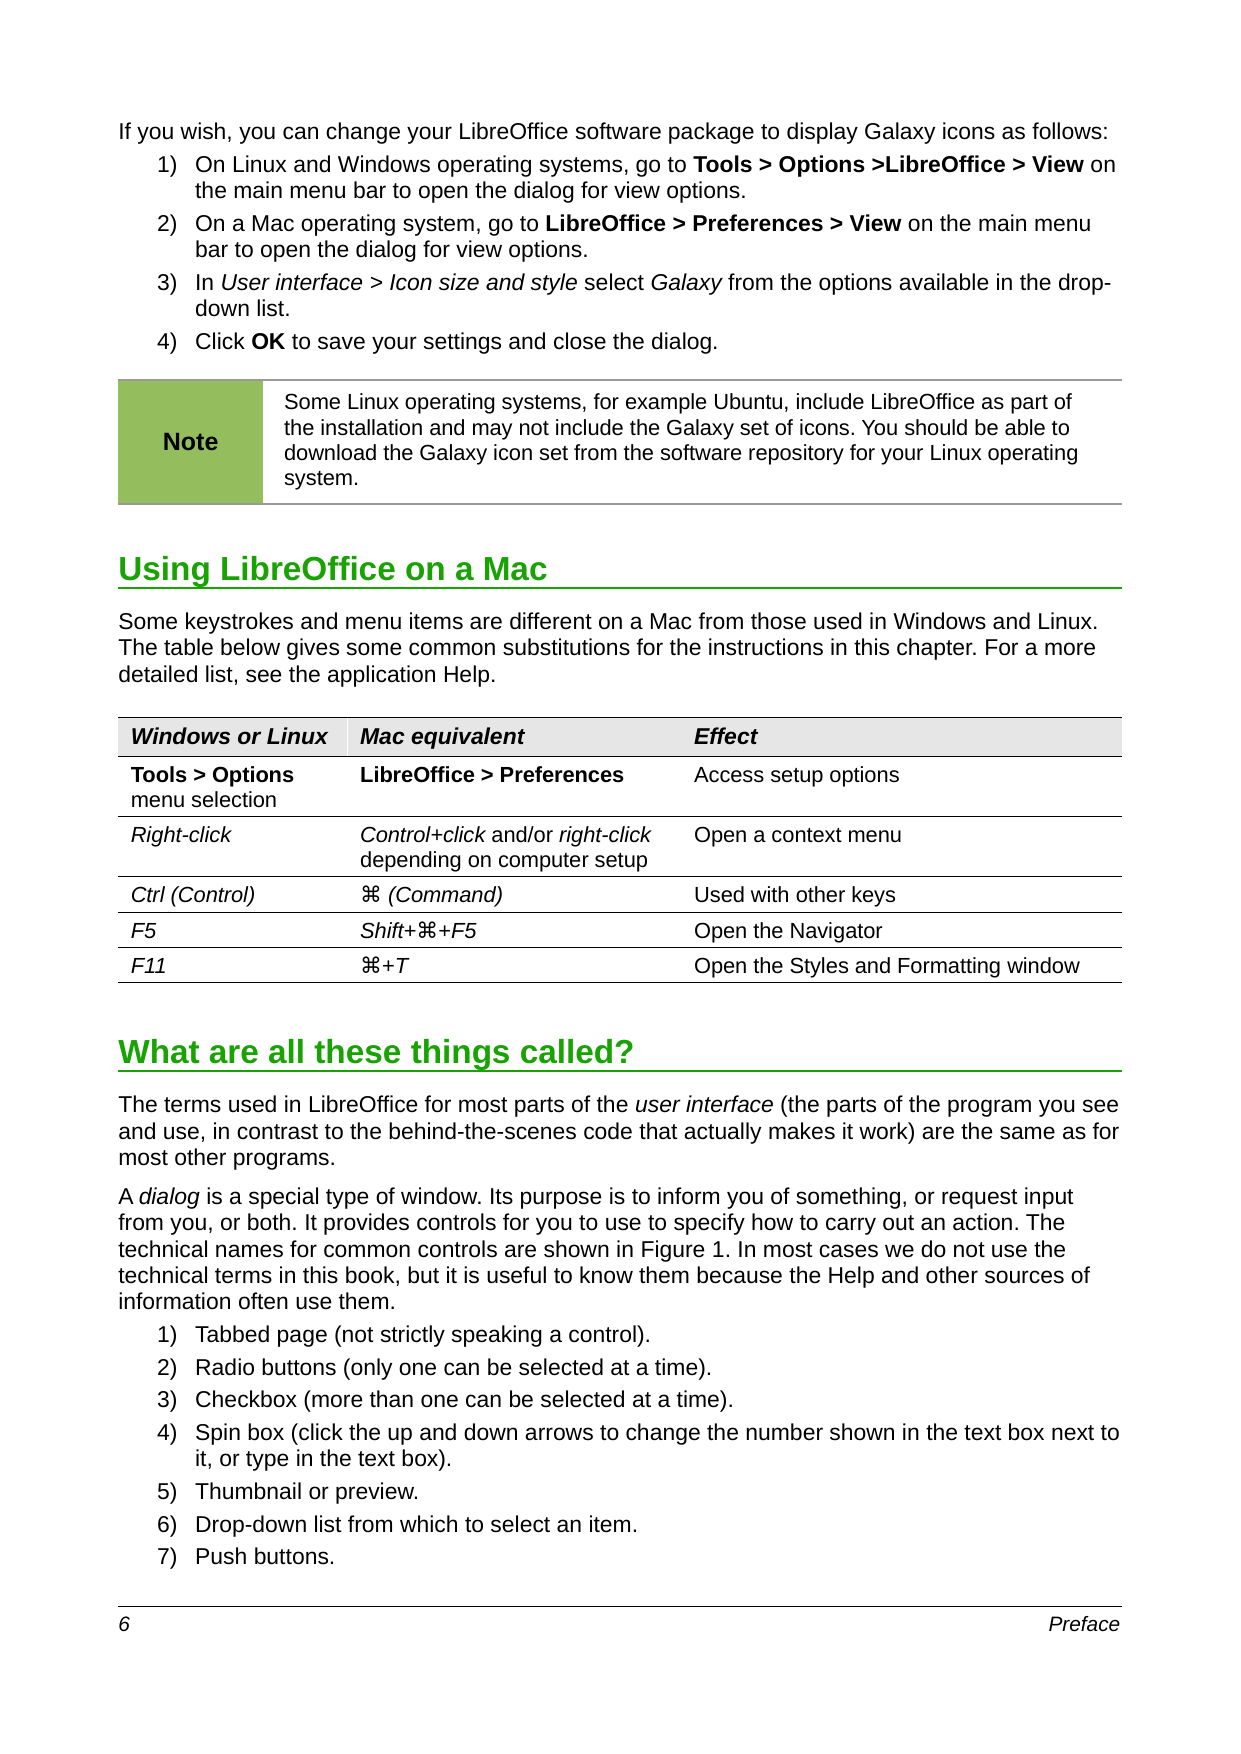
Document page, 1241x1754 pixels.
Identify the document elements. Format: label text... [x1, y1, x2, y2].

table_cell F5 [118, 913, 347, 947]
text The terms used in LibreOffice for most parts of the user interface (the parts of the program you see and use, in contrast to the behind-the-scenes code that actually makes it work) are the same as for most other programs. [118, 1091, 1122, 1170]
table_cell Tools > Options menu selection [118, 757, 347, 816]
list On a Mac operating system, go to LibreOffice > Preferences > View on the main menu bar to open the dialog for view options. [177, 210, 1122, 263]
table_header Mac equivalent [348, 718, 681, 756]
table_cell Open a context menu [681, 817, 1122, 876]
table_cell LibreOffice > Preferences [348, 757, 681, 816]
list In User interface > Icon size and style select Galaxy from the options available in the drop-down list. [177, 269, 1122, 322]
table_cell Right-click [118, 817, 347, 876]
table_header Some Linux operating systems, for example Ubuntu, include LibreOffice as part of the installation and may not include the Galaxy set of icons. You should be able to download the Galaxy icon set from the software repository for your Linux operating system. [263, 381, 1122, 503]
list Checkbox (more than one can be selected at a time). [177, 1386, 1122, 1413]
text Some keystrokes and menu items are different on a Mac from those used in Windows and Linux. The table below gives some common substitutions for the instructions in this chapter. For a more detailed list, see the application Help. [118, 608, 1122, 687]
table_cell Shift+z+F5 [348, 913, 681, 947]
list Push buttons. [177, 1543, 1122, 1569]
list Click OK to save your settings and close the dialog. [177, 328, 1122, 354]
table_header Windows or Linux [118, 718, 347, 756]
subtitle Using LibreOffice on a Mac [118, 548, 1122, 587]
list If you wish, you can change your LibreOffice software package to display Galaxy icons as follows: [118, 118, 1122, 144]
table_cell F11 [118, 948, 347, 982]
list Radio buttons (only one can be selected at a time). [177, 1354, 1122, 1380]
list A dialog is a special type of window. Its purpose is to inform you of something, or request input from you, or both. It provides controls for you to use to specify how to carry out an action. The technical names for common controls are shown in Figure 1. In most cases we do not use the technical terms in this book, but it is useful to know them because the Help and other sources of information often use them. [118, 1183, 1122, 1315]
table_header Effect [681, 718, 1122, 756]
list Thumbnail or preview. [177, 1478, 1122, 1504]
table_cell z (Command) [348, 877, 681, 912]
list Drop-down list from which to select an item. [177, 1511, 1122, 1537]
table_header Note [118, 381, 263, 503]
table_cell Used with other keys [681, 877, 1122, 912]
table_cell Open the Styles and Formatting window [681, 948, 1122, 982]
table_cell z+T [348, 948, 681, 982]
list On Linux and Windows operating systems, go to Tools > Options >LibreOffice > View on the main menu bar to open the dialog for view options. [177, 151, 1122, 204]
table_cell Control+click and/or right-click depending on computer setup [348, 817, 681, 876]
subtitle What are all these things called? [118, 1032, 1122, 1070]
list Tabbed page (not strictly speaking a control). [177, 1321, 1122, 1347]
table_cell Ctrl (Control) [118, 877, 347, 912]
table_cell Access setup options [681, 757, 1122, 816]
list Spin box (click the up and down arrows to change the number shown in the text box next to it, or type in the text box). [177, 1419, 1122, 1472]
table_cell Open the Navigator [681, 913, 1122, 947]
